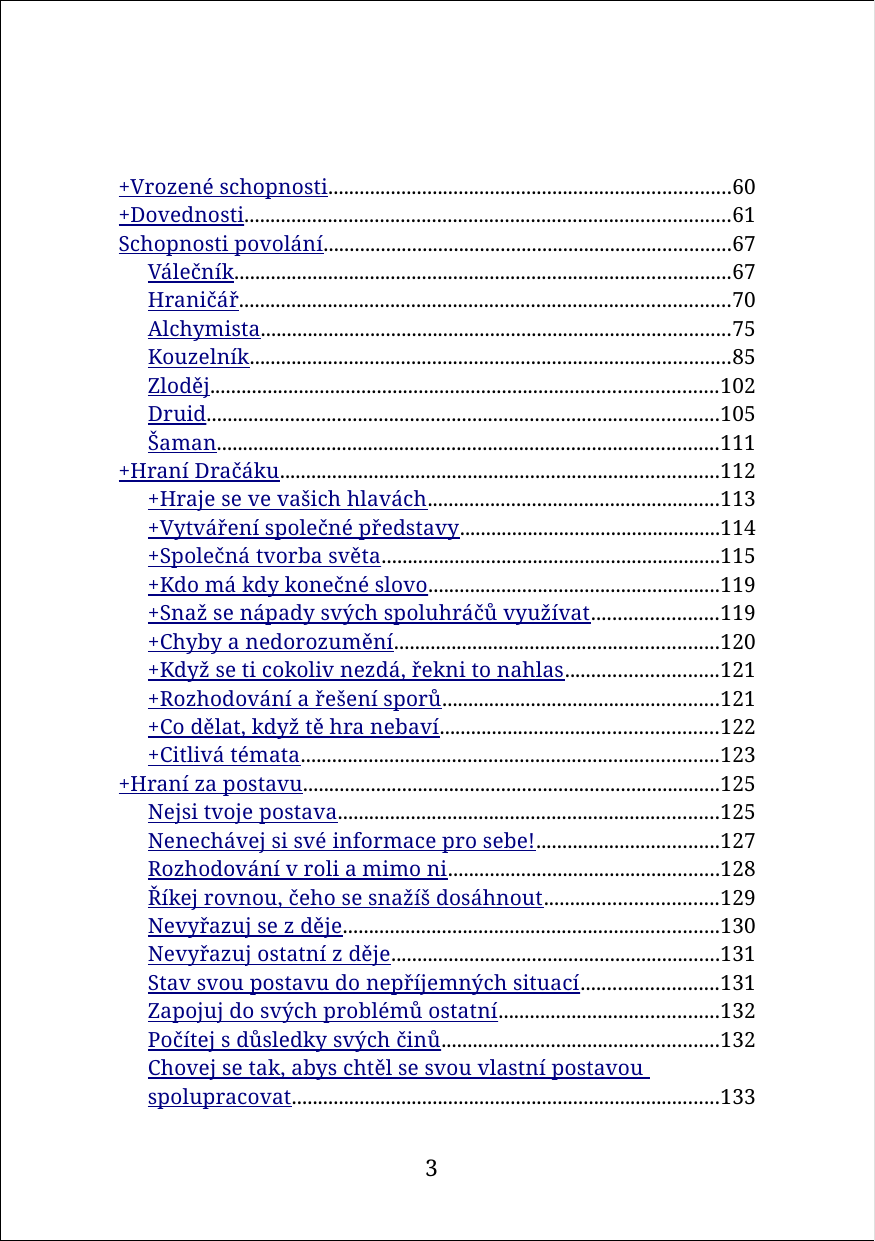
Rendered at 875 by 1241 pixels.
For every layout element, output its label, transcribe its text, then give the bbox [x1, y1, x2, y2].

text Alchymista 75 [148, 314, 756, 342]
text +Snaž se nápady svých spoluhráčů využívat 119 [148, 598, 756, 627]
text Říkej rovnou, čeho se snažíš dosáhnout 129 [148, 883, 756, 911]
text Nevyřazuj se z děje 130 [148, 911, 756, 939]
text +Chyby a nedorozumění 120 [148, 627, 756, 655]
text Válečník 67 [148, 257, 756, 286]
text Zloděj 102 [148, 371, 756, 399]
text Rozhodování v roli a mimo ni 128 [148, 854, 756, 883]
text Nevyřazuj ostatní z děje 131 [148, 939, 756, 968]
text Počítej s důsledky svých činů 132 [148, 1025, 756, 1053]
text +Rozhodování a řešení sporů 121 [148, 684, 756, 712]
text Druid 105 [148, 399, 756, 428]
text Nejsi tvoje postava 125 [148, 797, 756, 826]
text Šaman 111 [148, 428, 756, 456]
text +Vrozené schopnosti 60 [118, 172, 756, 200]
text +Když se ti cokoliv nezdá, řekni to nahlas 121 [148, 655, 756, 684]
text +Hraní Dračáku 112 [118, 456, 756, 484]
text +Hraje se ve vašich hlavách 113 [148, 484, 756, 513]
text +Dovednosti 61 [118, 200, 756, 229]
text +Co dělat, když tě hra nebaví 122 [148, 712, 756, 741]
text +Hraní za postavu 125 [118, 769, 756, 797]
text +Citlivá témata 123 [148, 741, 756, 769]
text +Kdo má kdy konečné slovo 119 [148, 570, 756, 598]
text Schopnosti povolání 67 [118, 229, 756, 257]
text Kouzelník 85 [148, 342, 756, 371]
text Nenechávej si své informace pro sebe! 127 [148, 826, 756, 854]
text Zapojuj do svých problémů ostatní 132 [148, 996, 756, 1025]
text Stav svou postavu do nepříjemných situací 131 [148, 968, 756, 996]
text Hraničář 70 [148, 286, 756, 314]
text Chovej se tak, abys chtěl se svou vlastní postavou spolupracovat 133 [148, 1053, 756, 1110]
text +Vytváření společné představy 114 [148, 513, 756, 541]
text +Společná tvorba světa 115 [148, 541, 756, 570]
